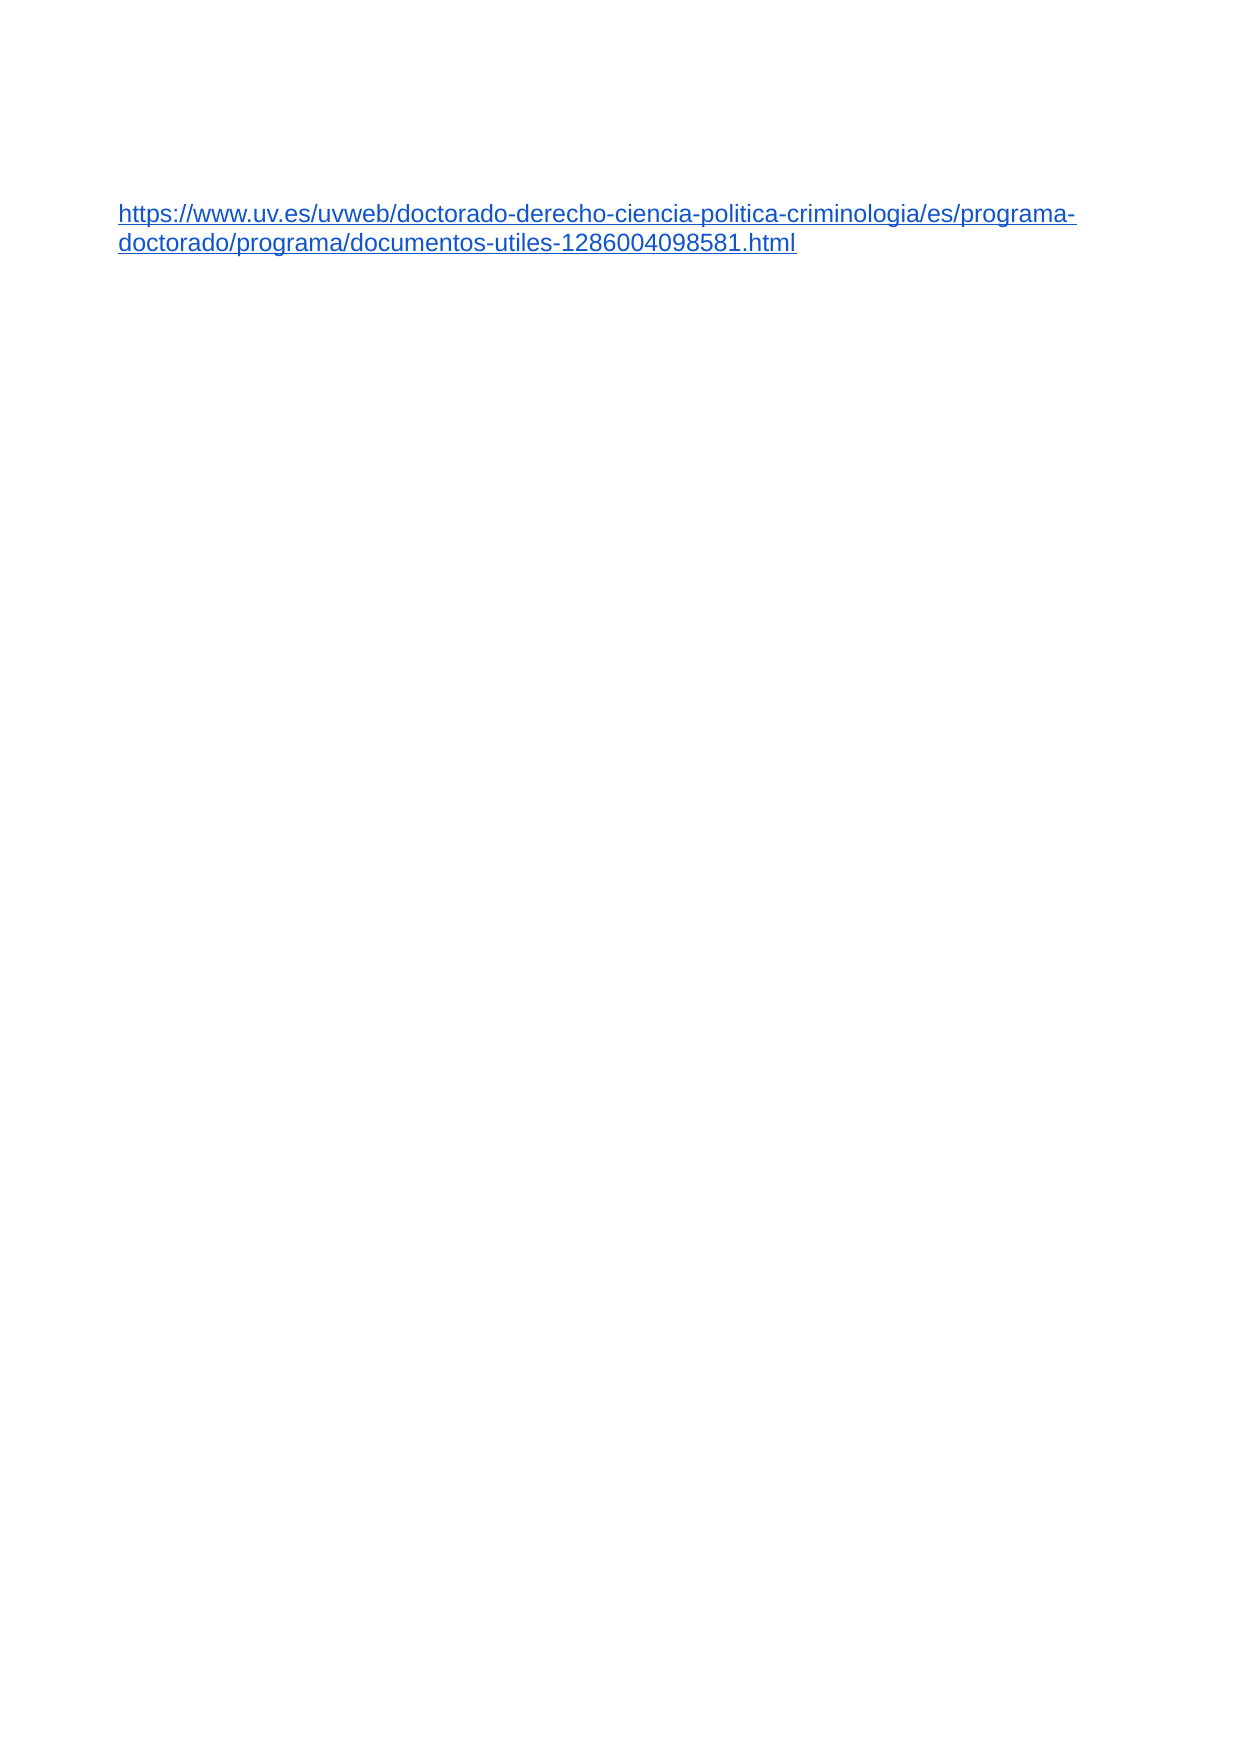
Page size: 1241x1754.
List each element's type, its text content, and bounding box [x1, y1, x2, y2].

text https://www.uv.es/uvweb/doctorado-derecho-ciencia-politica-criminologia/es/programa-doctorado/programa/documentos-utiles-1286004098581.html [118, 199, 1122, 256]
